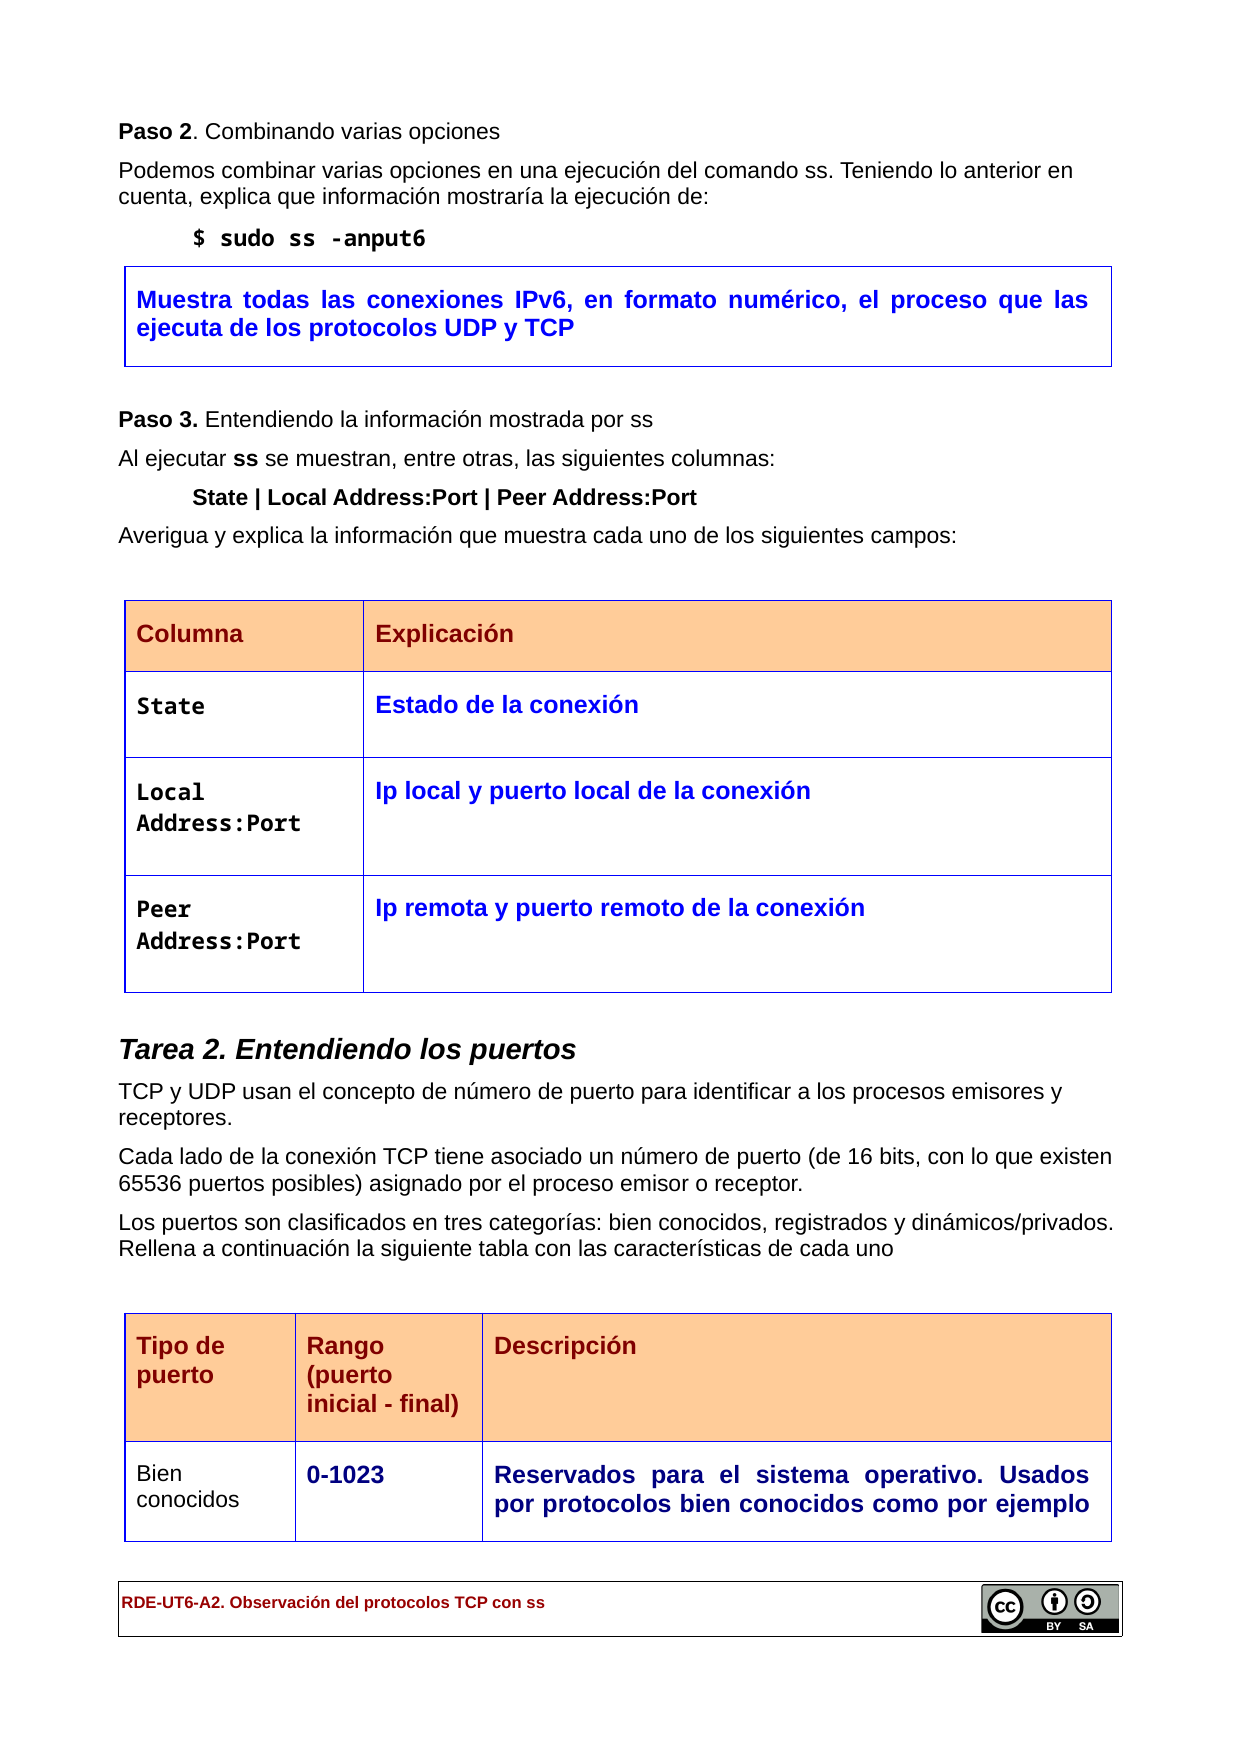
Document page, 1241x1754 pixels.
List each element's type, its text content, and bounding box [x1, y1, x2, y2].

text $ sudo ss -anput6 [118, 222, 1122, 253]
table_cell Reservados para el sistema operativo. Usados por protocolos bien conocidos como por ejemplo [483, 1442, 1111, 1541]
text Al ejecutar ss se muestran, entre otras, las siguientes columnas: [118, 444, 1122, 471]
table_cell Peer Address:Port [126, 876, 363, 992]
table_cell Local Address:Port [126, 758, 363, 875]
table_cell Estado de la conexión [364, 672, 1111, 757]
text State | Local Address:Port | Peer Address:Port [192, 483, 1122, 510]
text TCP y UDP usan el concepto de número de puerto para identificar a los procesos emisores y receptores. [118, 1078, 1122, 1131]
table_cell 0-1023 [296, 1442, 482, 1541]
subtitle Tarea 2. Entendiendo los puertos [118, 1032, 1122, 1066]
table_header Columna [126, 601, 363, 671]
table_header Muestra todas las conexiones IPv6, en formato numérico, el proceso que las ejecuta de los protocolos UDP y TCP [126, 267, 1111, 366]
text Podemos combinar varias opciones en una ejecución del comando ss. Teniendo lo anterior en cuenta, explica que información mostraría la ejecución de: [118, 157, 1122, 210]
text Averigua y explica la información que muestra cada uno de los siguientes campos: [118, 522, 1122, 549]
text Cada lado de la conexión TCP tiene asociado un número de puerto (de 16 bits, con lo que existen 65536 puertos posibles) asignado por el proceso emisor o receptor. [118, 1143, 1122, 1196]
table_cell Ip remota y puerto remoto de la conexión [364, 876, 1111, 992]
text Paso 3. Entendiendo la información mostrada por ss [118, 406, 1122, 432]
table_cell Ip local y puerto local de la conexión [364, 758, 1111, 875]
table_cell Bien conocidos [126, 1442, 295, 1541]
text Paso 2. Combinando varias opciones [118, 118, 1122, 144]
picture [981, 1584, 1119, 1633]
table_header Descripción [483, 1314, 1111, 1441]
table_header Tipo de puerto [126, 1314, 295, 1441]
table_header Explicación [364, 601, 1111, 671]
table_header Rango (puerto inicial - final) [296, 1314, 482, 1441]
text Los puertos son clasificados en tres categorías: bien conocidos, registrados y dinámicos/privados. Rellena a continuación la siguiente tabla con las características de cada uno [118, 1208, 1122, 1261]
table_cell State [126, 672, 363, 757]
